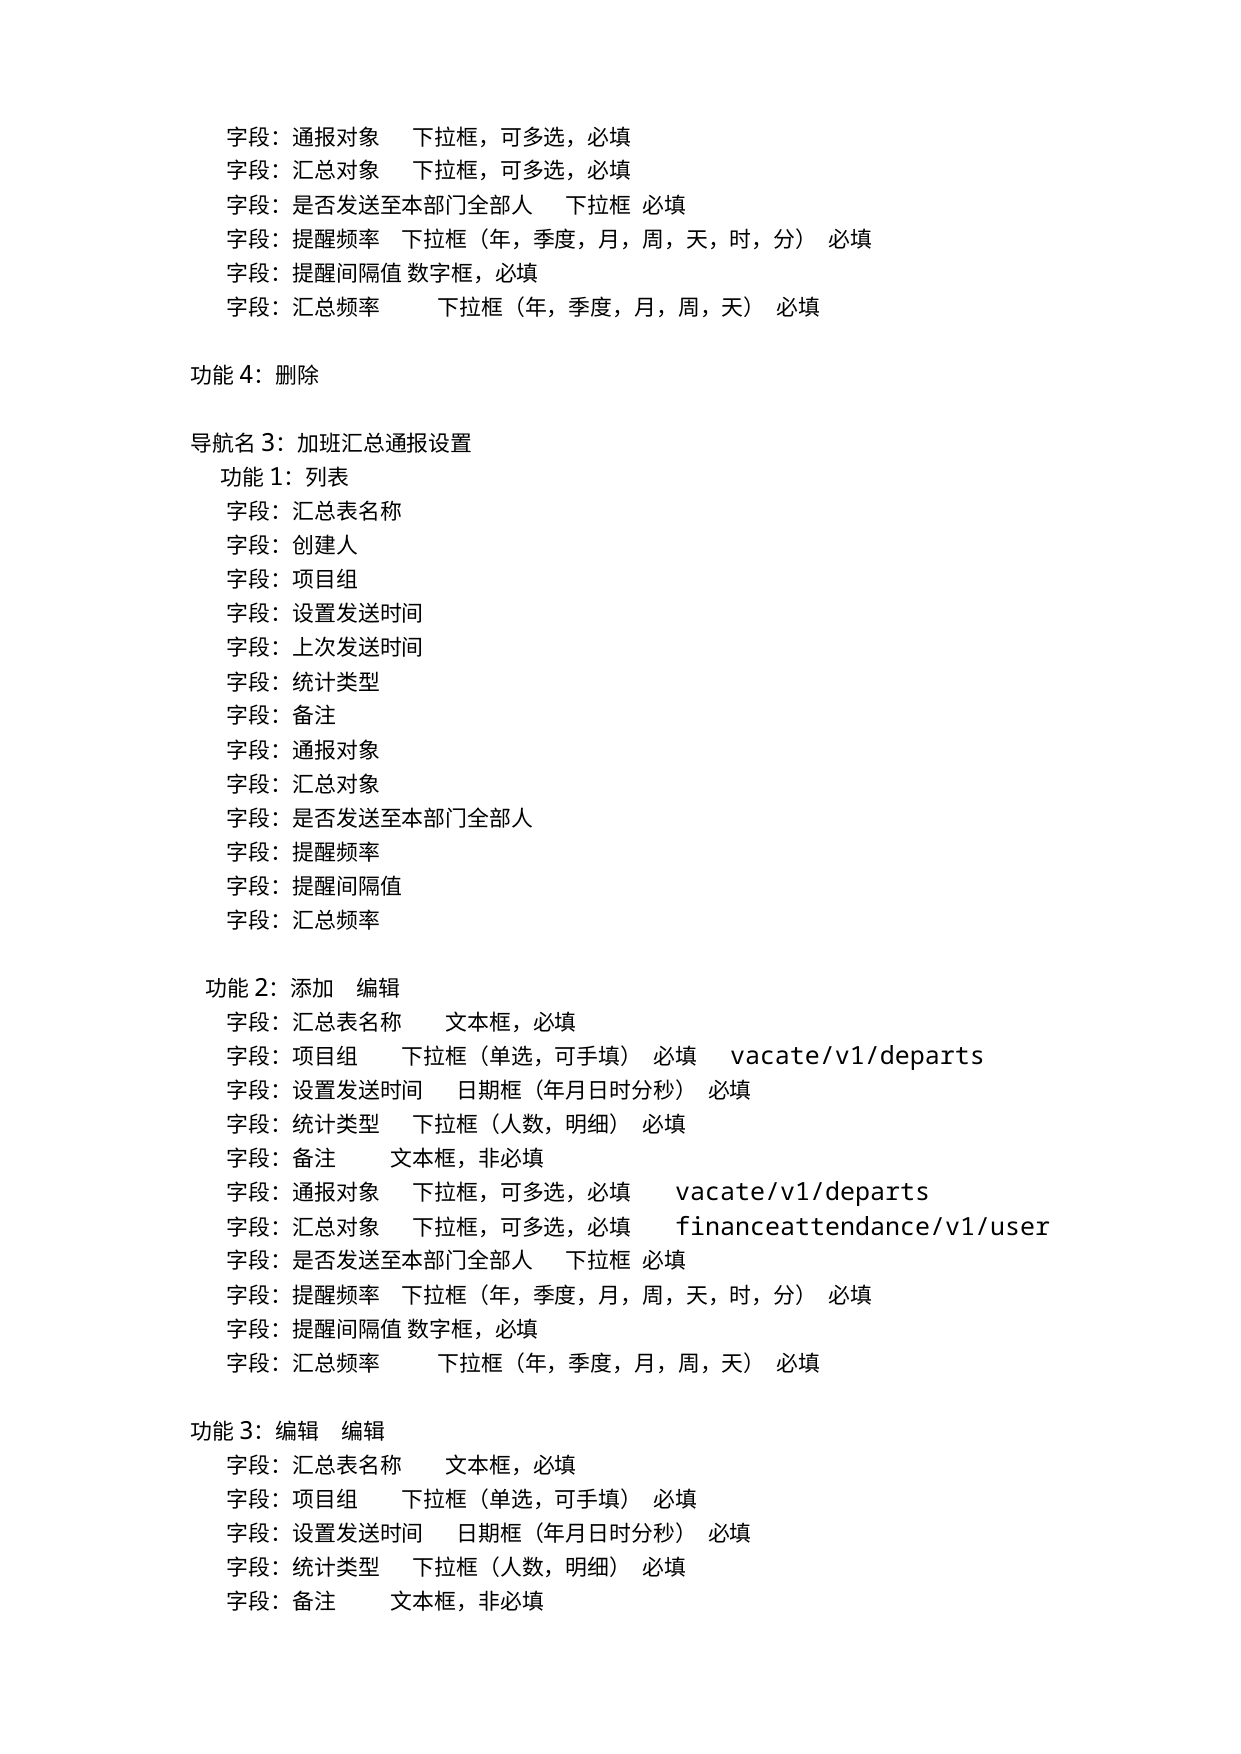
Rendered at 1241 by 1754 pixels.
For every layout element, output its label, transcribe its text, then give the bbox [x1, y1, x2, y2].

text 功能4：删除 [118, 357, 1122, 391]
text 字段：提醒间隔值 [118, 867, 1122, 902]
text 字段：汇总表名称 [118, 493, 1122, 527]
text 字段：汇总对象 下拉框，可多选，必填 [118, 152, 1122, 186]
text 字段：设置发送时间 日期框（年月日时分秒） 必填 [118, 1515, 1122, 1549]
text 功能1：列表 [118, 459, 1122, 493]
text 字段：统计类型 [118, 663, 1122, 697]
text 字段：通报对象 下拉框，可多选，必填 vacate/v1/departs [118, 1174, 1122, 1208]
text 字段：备注 文本框，非必填 [118, 1583, 1122, 1617]
text 字段：提醒间隔值 数字框，必填 [118, 254, 1122, 288]
text 字段：通报对象 下拉框，可多选，必填 [118, 118, 1122, 152]
text 字段：提醒频率 下拉框（年，季度，月，周，天，时，分） 必填 [118, 1276, 1122, 1310]
text 字段：创建人 [118, 527, 1122, 561]
text 字段：是否发送至本部门全部人 下拉框 必填 [118, 1242, 1122, 1276]
text 字段：备注 [118, 697, 1122, 731]
text 字段：上次发送时间 [118, 629, 1122, 663]
text 字段：统计类型 下拉框（人数，明细） 必填 [118, 1549, 1122, 1583]
text 字段：备注 文本框，非必填 [118, 1140, 1122, 1174]
text 字段：汇总频率 [118, 902, 1122, 936]
text 字段：汇总频率 下拉框（年，季度，月，周，天） 必填 [118, 288, 1122, 322]
text 功能3：编辑 编辑 [118, 1412, 1122, 1447]
text 功能2：添加 编辑 [118, 970, 1122, 1004]
text 字段：提醒间隔值 数字框，必填 [118, 1310, 1122, 1344]
text 字段：汇总对象 下拉框，可多选，必填 financeattendance/v1/user [118, 1208, 1122, 1242]
text 字段：项目组 下拉框（单选，可手填） 必填 [118, 1481, 1122, 1515]
text 字段：通报对象 [118, 731, 1122, 765]
text 字段：汇总表名称 文本框，必填 [118, 1447, 1122, 1481]
text 导航名3：加班汇总通报设置 [118, 425, 1122, 459]
text 字段：设置发送时间 [118, 595, 1122, 629]
text 字段：是否发送至本部门全部人 [118, 799, 1122, 833]
text 字段：项目组 [118, 561, 1122, 595]
text 字段：提醒频率 [118, 833, 1122, 867]
text 字段：统计类型 下拉框（人数，明细） 必填 [118, 1106, 1122, 1140]
text 字段：设置发送时间 日期框（年月日时分秒） 必填 [118, 1072, 1122, 1106]
text 字段：项目组 下拉框（单选，可手填） 必填 vacate/v1/departs [118, 1038, 1122, 1072]
text 字段：提醒频率 下拉框（年，季度，月，周，天，时，分） 必填 [118, 220, 1122, 254]
text 字段：汇总表名称 文本框，必填 [118, 1004, 1122, 1038]
text 字段：汇总对象 [118, 765, 1122, 799]
text 字段：是否发送至本部门全部人 下拉框 必填 [118, 186, 1122, 220]
text 字段：汇总频率 下拉框（年，季度，月，周，天） 必填 [118, 1344, 1122, 1378]
